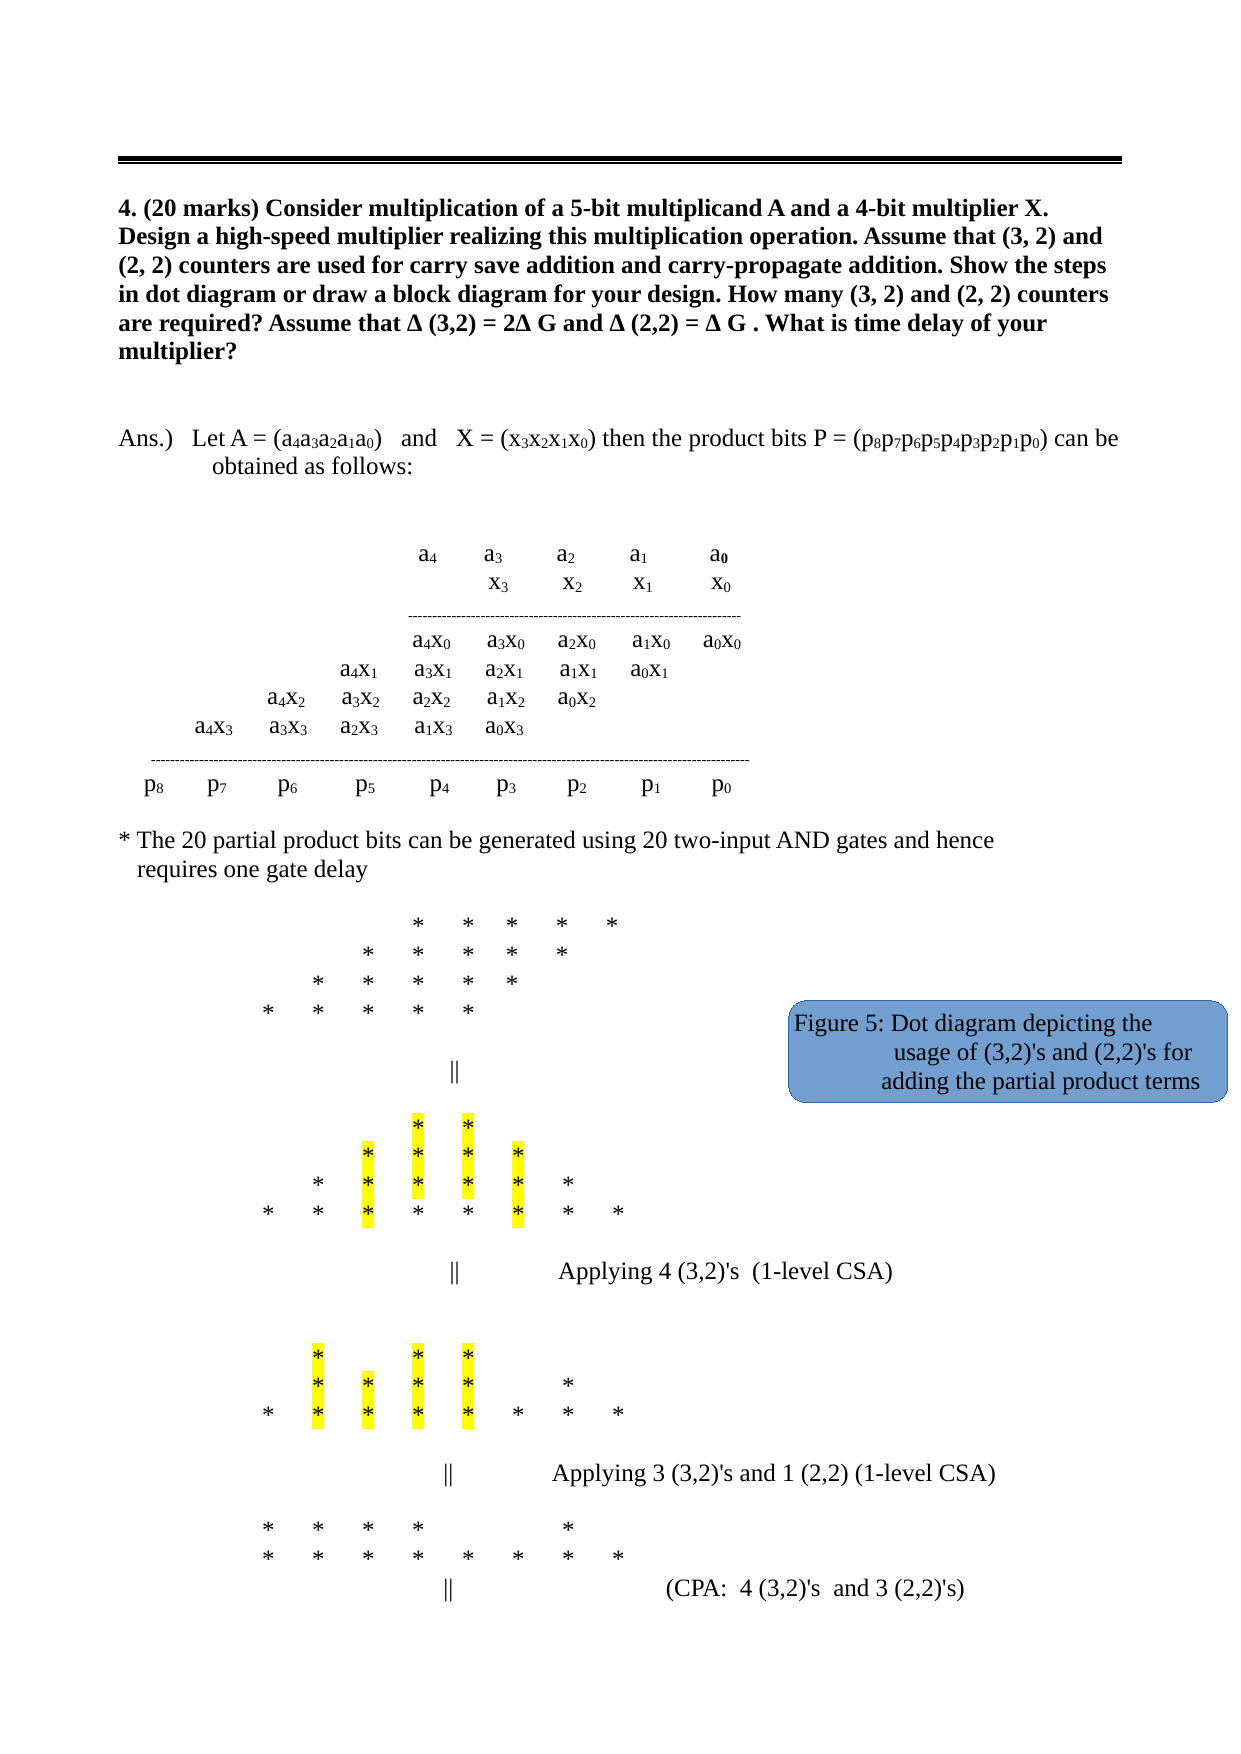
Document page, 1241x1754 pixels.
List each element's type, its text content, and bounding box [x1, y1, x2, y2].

text * * * * * [118, 998, 1122, 1026]
text a4x2 a3x2 a2x2 a1x2 a0x2 [118, 681, 1122, 710]
text || (CPA: 4 (3,2)'s and 3 (2,2)'s) [118, 1573, 1122, 1601]
text x3 x2 x1 x0 [118, 566, 1122, 595]
text || Applying 4 (3,2)'s (1-level CSA) [118, 1256, 1122, 1285]
text * * * * [118, 1141, 1122, 1170]
text Ans.) Let A = (a4a3a2a1a0) and X = (x3x2x1x0) then the product bits P = (p8p7p6p5p4p3p2p1p0) can be [118, 423, 1122, 451]
text || Applying 3 (3,2)'s and 1 (2,2) (1-level CSA) [118, 1458, 1122, 1486]
text a4 a3 a2 a1 a0 [118, 538, 1122, 566]
text p8 p7 p6 p5 p4 p3 p2 p1 p0 [118, 768, 1122, 796]
text || [118, 1055, 788, 1084]
text * The 20 partial product bits can be generated using 20 two-input AND gates and hence [118, 825, 1122, 854]
text ---------------------------------------------------------------------------------------------------------------------------- [118, 739, 1122, 768]
text --------------------------------------------------------------------- [118, 595, 1122, 624]
text obtained as follows: [118, 451, 1122, 480]
text 4. (20 marks) Consider multiplication of a 5-bit multiplicand A and a 4-bit multiplier X. Design a high-speed multiplier realizing this multiplication operation. Assume that (3, 2) and (2, 2) counters are used for carry save addition and carry-propagate addition. Show the steps in dot diagram or draw a block diagram for your design. How many (3, 2) and (2, 2) counters are required? Assume that ∆ (3,2) = 2∆ G and ∆ (2,2) = ∆ G . What is time delay of your multiplier? [118, 193, 1122, 365]
text * * * * * * [118, 1170, 1122, 1199]
text * * * * * * * * [118, 1400, 1122, 1429]
text * * * * * * * * [118, 1199, 1122, 1228]
text * * * * * [118, 969, 1122, 998]
text * * * [118, 1343, 1122, 1371]
text * * * * * * * * [118, 1544, 1122, 1573]
text requires one gate delay [118, 854, 1122, 883]
text * * [118, 1113, 1122, 1141]
text * * * * * [118, 1515, 1122, 1544]
text * * * * * [118, 1371, 1122, 1400]
text * * * * * [118, 940, 1122, 969]
text a4x0 a3x0 a2x0 a1x0 a0x0 [118, 624, 1122, 653]
text a4x1 a3x1 a2x1 a1x1 a0x1 [118, 653, 1122, 681]
text a4x3 a3x3 a2x3 a1x3 a0x3 [118, 710, 1122, 739]
text * * * * * [118, 911, 1122, 940]
